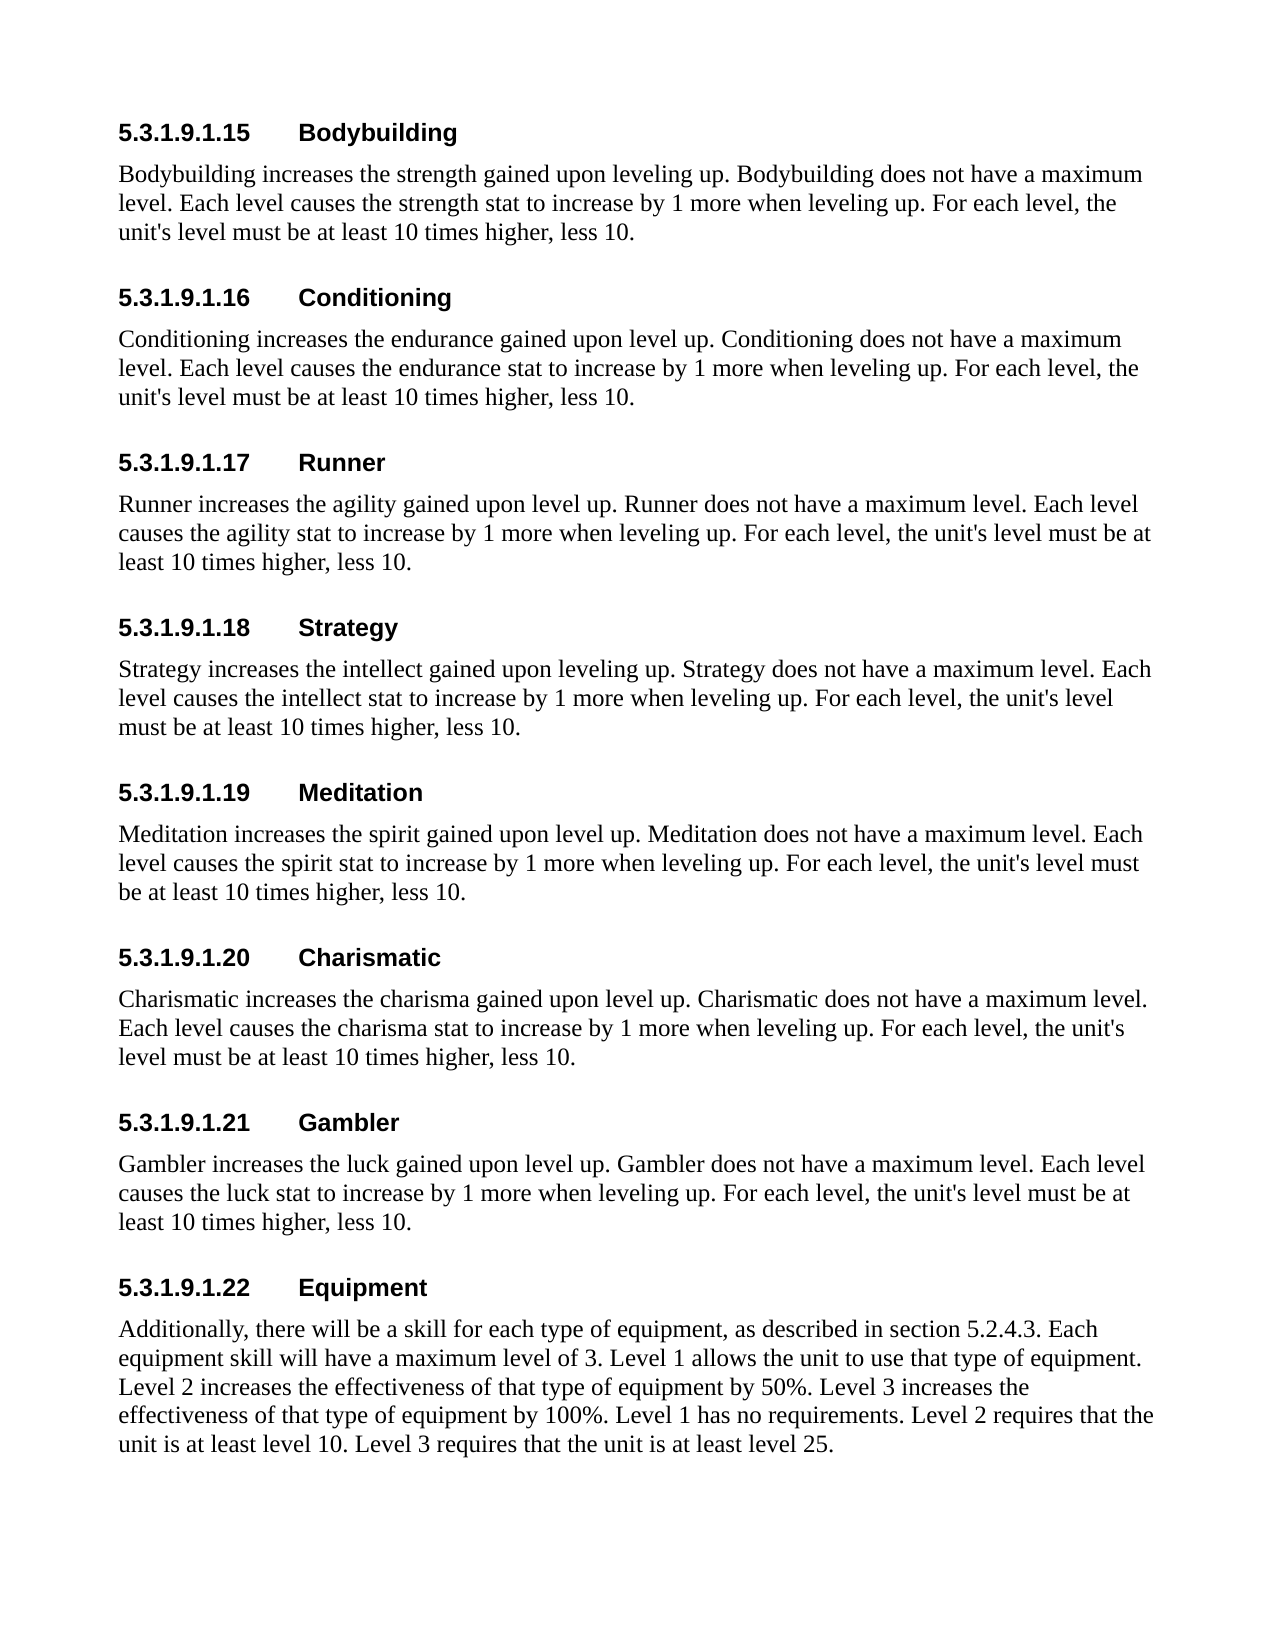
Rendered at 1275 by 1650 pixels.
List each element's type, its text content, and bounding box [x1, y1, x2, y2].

text Strategy increases the intellect gained upon leveling up. Strategy does not have a maximum level. Each level causes the intellect stat to increase by 1 more when leveling up. For each level, the unit's level must be at least 10 times higher, less 10. [118, 654, 1157, 741]
text Additionally, there will be a skill for each type of equipment, as described in section 5.2.4.3. Each equipment skill will have a maximum level of 3. Level 1 allows the unit to use that type of equipment. Level 2 increases the effectiveness of that type of equipment by 50%. Level 3 increases the effectiveness of that type of equipment by 100%. Level 1 has no requirements. Level 2 requires that the unit is at least level 10. Level 3 requires that the unit is at least level 25. [118, 1314, 1157, 1458]
subtitle Meditation [118, 778, 1157, 807]
text Bodybuilding increases the strength gained upon leveling up. Bodybuilding does not have a maximum level. Each level causes the strength stat to increase by 1 more when leveling up. For each level, the unit's level must be at least 10 times higher, less 10. [118, 159, 1157, 246]
subtitle Bodybuilding [118, 118, 1157, 147]
subtitle Runner [118, 448, 1157, 477]
text Meditation increases the spirit gained upon level up. Meditation does not have a maximum level. Each level causes the spirit stat to increase by 1 more when leveling up. For each level, the unit's level must be at least 10 times higher, less 10. [118, 819, 1157, 906]
text Gambler increases the luck gained upon level up. Gambler does not have a maximum level. Each level causes the luck stat to increase by 1 more when leveling up. For each level, the unit's level must be at least 10 times higher, less 10. [118, 1149, 1157, 1236]
text Charismatic increases the charisma gained upon level up. Charismatic does not have a maximum level. Each level causes the charisma stat to increase by 1 more when leveling up. For each level, the unit's level must be at least 10 times higher, less 10. [118, 984, 1157, 1071]
text Conditioning increases the endurance gained upon level up. Conditioning does not have a maximum level. Each level causes the endurance stat to increase by 1 more when leveling up. For each level, the unit's level must be at least 10 times higher, less 10. [118, 324, 1157, 411]
subtitle Conditioning [118, 283, 1157, 312]
subtitle Charismatic [118, 943, 1157, 972]
text Runner increases the agility gained upon level up. Runner does not have a maximum level. Each level causes the agility stat to increase by 1 more when leveling up. For each level, the unit's level must be at least 10 times higher, less 10. [118, 489, 1157, 576]
subtitle Strategy [118, 613, 1157, 642]
subtitle Gambler [118, 1108, 1157, 1137]
subtitle Equipment [118, 1273, 1157, 1302]
